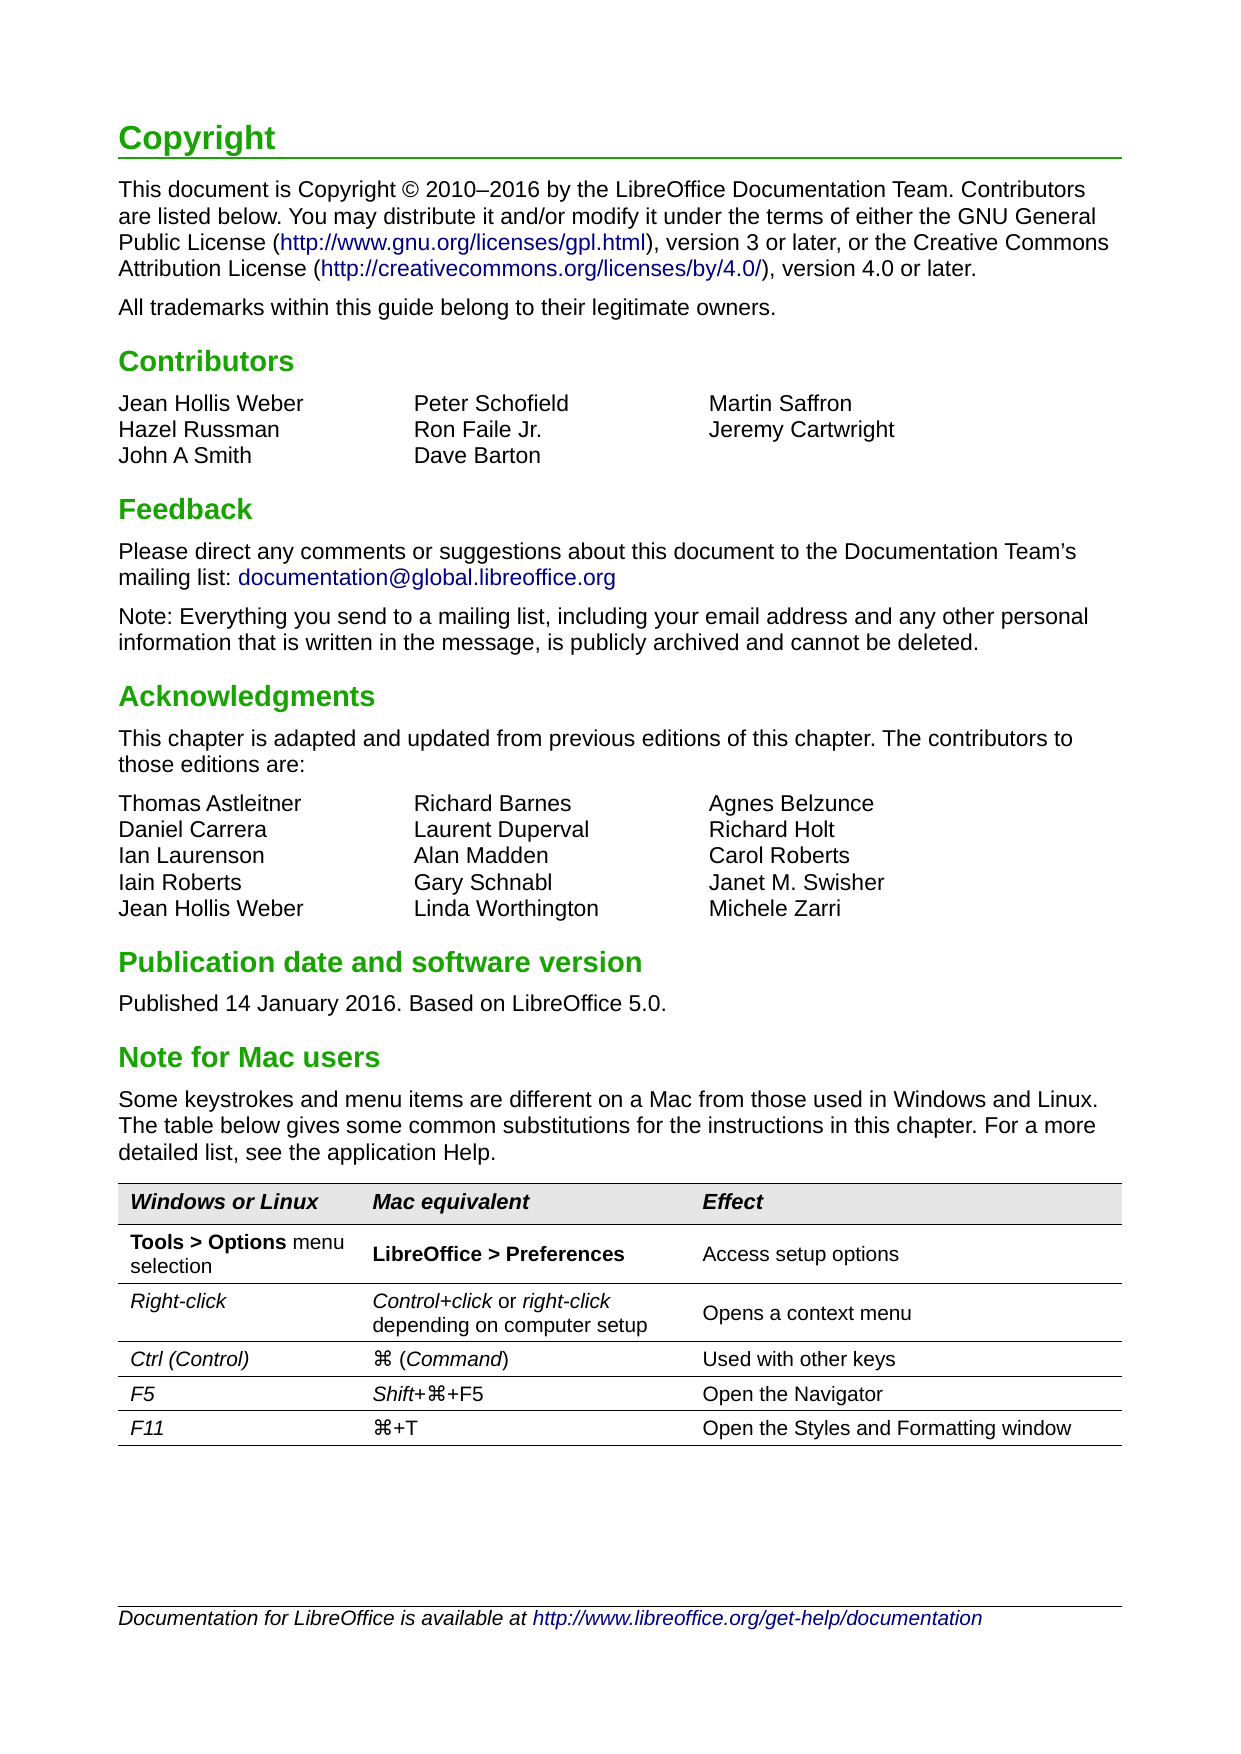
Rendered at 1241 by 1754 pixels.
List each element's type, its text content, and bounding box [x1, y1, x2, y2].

subtitle Note for Mac users [118, 1040, 1122, 1074]
subtitle Acknowledgments [118, 679, 1122, 713]
subtitle Copyright [118, 118, 1122, 157]
table_cell Used with other keys [690, 1342, 1122, 1376]
text Published 14 January 2016. Based on LibreOffice 5.0. [118, 990, 1122, 1017]
subtitle Publication date and software version [118, 945, 1122, 979]
table_cell Tools > Options menu selection [118, 1225, 360, 1283]
subtitle Feedback [118, 492, 1122, 526]
table_cell Shift+⌘+F5 [360, 1377, 690, 1410]
table_cell ⌘ (Command) [360, 1342, 690, 1376]
table_cell Open the Navigator [690, 1377, 1122, 1410]
text This chapter is adapted and updated from previous editions of this chapter. The contributors to those editions are: [118, 724, 1122, 777]
text This document is Copyright © 2010–2016 by the LibreOffice Documentation Team. Contributors are listed below. You may distribute it and/or modify it under the terms of either the GNU General Public License (http://www.gnu.org/licenses/gpl.html), version 3 or later, or the Creative Commons Attribution License (http://creativecommons.org/licenses/by/4.0/), version 4.0 or later. [118, 176, 1122, 282]
table_cell LibreOffice > Preferences [360, 1225, 690, 1283]
table_cell F11 [118, 1411, 360, 1444]
table_cell Ctrl (Control) [118, 1342, 360, 1376]
table_cell Access setup options [690, 1225, 1122, 1283]
table_cell Right-click [118, 1284, 360, 1341]
table_cell Control+click or right-click depending on computer setup [360, 1284, 690, 1341]
table_cell ⌘+T [360, 1411, 690, 1444]
text Note: Everything you send to a mailing list, including your email address and any other personal information that is written in the message, is publicly archived and cannot be deleted. [118, 603, 1122, 656]
table_header Windows or Linux [118, 1184, 360, 1224]
subtitle Contributors [118, 344, 1122, 378]
table_cell Opens a context menu [690, 1284, 1122, 1341]
table_header Effect [690, 1184, 1122, 1224]
text Jean Hollis Weber Peter Schofield Martin Saffron Hazel Russman Ron Faile Jr. Jeremy Cartwright John A Smith Dave Barton [118, 389, 1122, 469]
table_cell F5 [118, 1377, 360, 1410]
text Please direct any comments or suggestions about this document to the Documentation Team’s mailing list: documentation@global.libreoffice.org [118, 538, 1122, 590]
table_header Mac equivalent [360, 1184, 690, 1224]
table_cell Open the Styles and Formatting window [690, 1411, 1122, 1444]
text Thomas Astleitner Richard Barnes Agnes Belzunce Daniel Carrera Laurent Duperval Richard Holt Ian Laurenson Alan Madden Carol Roberts Iain Roberts Gary Schnabl Janet M. Swisher Jean Hollis Weber Linda Worthington Michele Zarri [118, 790, 1122, 921]
text Some keystrokes and menu items are different on a Mac from those used in Windows and Linux. The table below gives some common substitutions for the instructions in this chapter. For a more detailed list, see the application Help. [118, 1086, 1122, 1165]
text All trademarks within this guide belong to their legitimate owners. [118, 294, 1122, 321]
